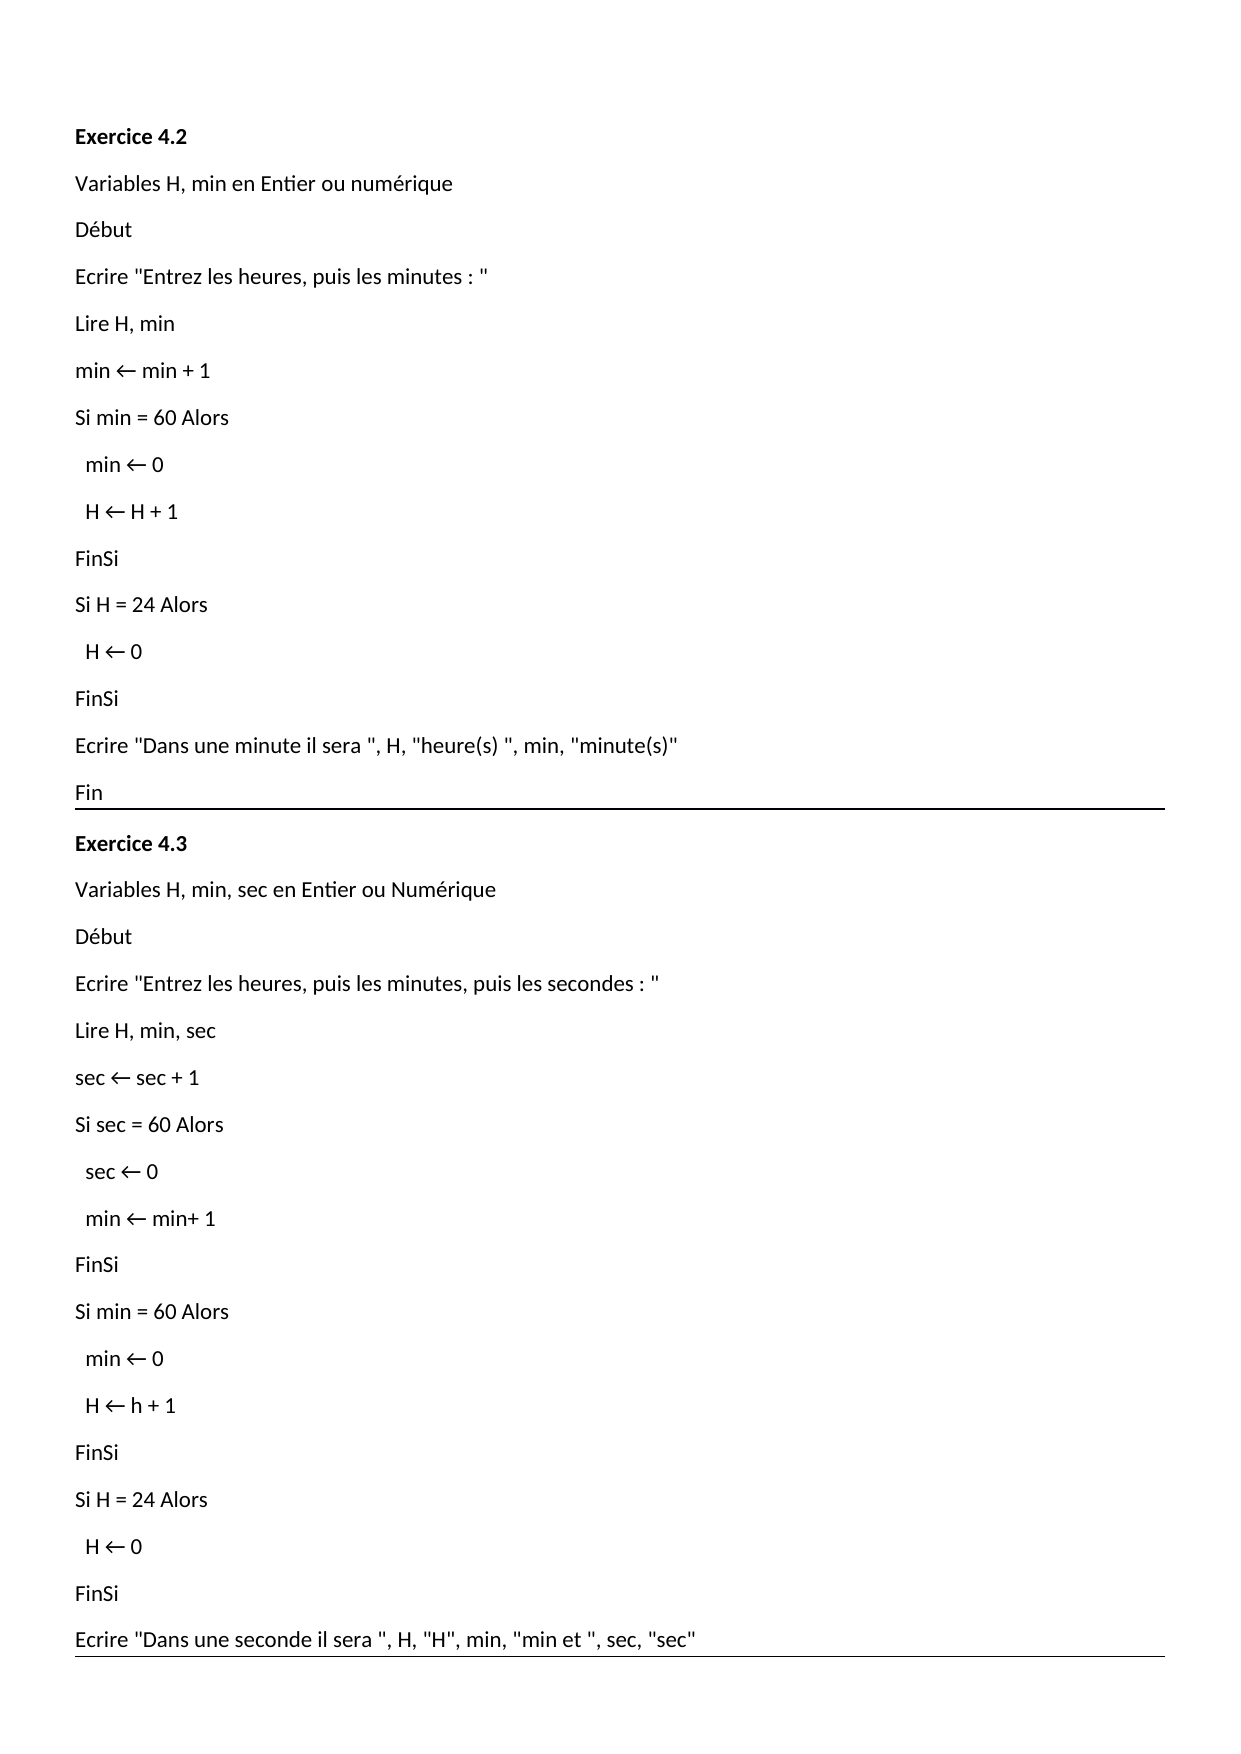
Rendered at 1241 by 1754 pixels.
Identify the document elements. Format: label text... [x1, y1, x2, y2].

text Si min = 60 Alors [75, 1297, 1165, 1325]
text Lire H, min, sec [75, 1016, 1165, 1044]
text Fin [75, 778, 1165, 808]
text FinSi [75, 1251, 1165, 1278]
text H ← H + 1 [75, 497, 1165, 525]
text sec ← sec + 1 [75, 1063, 1165, 1091]
text Lire H, min [75, 309, 1165, 337]
text Variables H, min, sec en Entier ou Numérique [75, 876, 1165, 903]
text Ecrire "Entrez les heures, puis les minutes : " [75, 262, 1165, 291]
text min ← 0 [75, 1344, 1165, 1372]
text FinSi [75, 544, 1165, 572]
text min ← min+ 1 [75, 1204, 1165, 1232]
text H ← h + 1 [75, 1391, 1165, 1419]
text H ← 0 [75, 1532, 1165, 1560]
text FinSi [75, 684, 1165, 712]
text FinSi [75, 1579, 1165, 1607]
text Exercice 4.2 [75, 122, 1165, 150]
text min ← 0 [75, 450, 1165, 478]
text Début [75, 216, 1165, 244]
text Si H = 24 Alors [75, 1485, 1165, 1513]
text Ecrire "Entrez les heures, puis les minutes, puis les secondes : " [75, 969, 1165, 997]
text sec ← 0 [75, 1157, 1165, 1185]
text Ecrire "Dans une seconde il sera ", H, "H", min, "min et ", sec, "sec" [75, 1626, 1165, 1656]
text H ← 0 [75, 637, 1165, 666]
text Début [75, 922, 1165, 950]
text Variables H, min en Entier ou numérique [75, 169, 1165, 197]
text FinSi [75, 1438, 1165, 1466]
text Exercice 4.3 [75, 829, 1165, 857]
text Si sec = 60 Alors [75, 1110, 1165, 1138]
text Si H = 24 Alors [75, 591, 1165, 619]
text Si min = 60 Alors [75, 403, 1165, 431]
text min ← min + 1 [75, 356, 1165, 384]
text Ecrire "Dans une minute il sera ", H, "heure(s) ", min, "minute(s)" [75, 731, 1165, 759]
